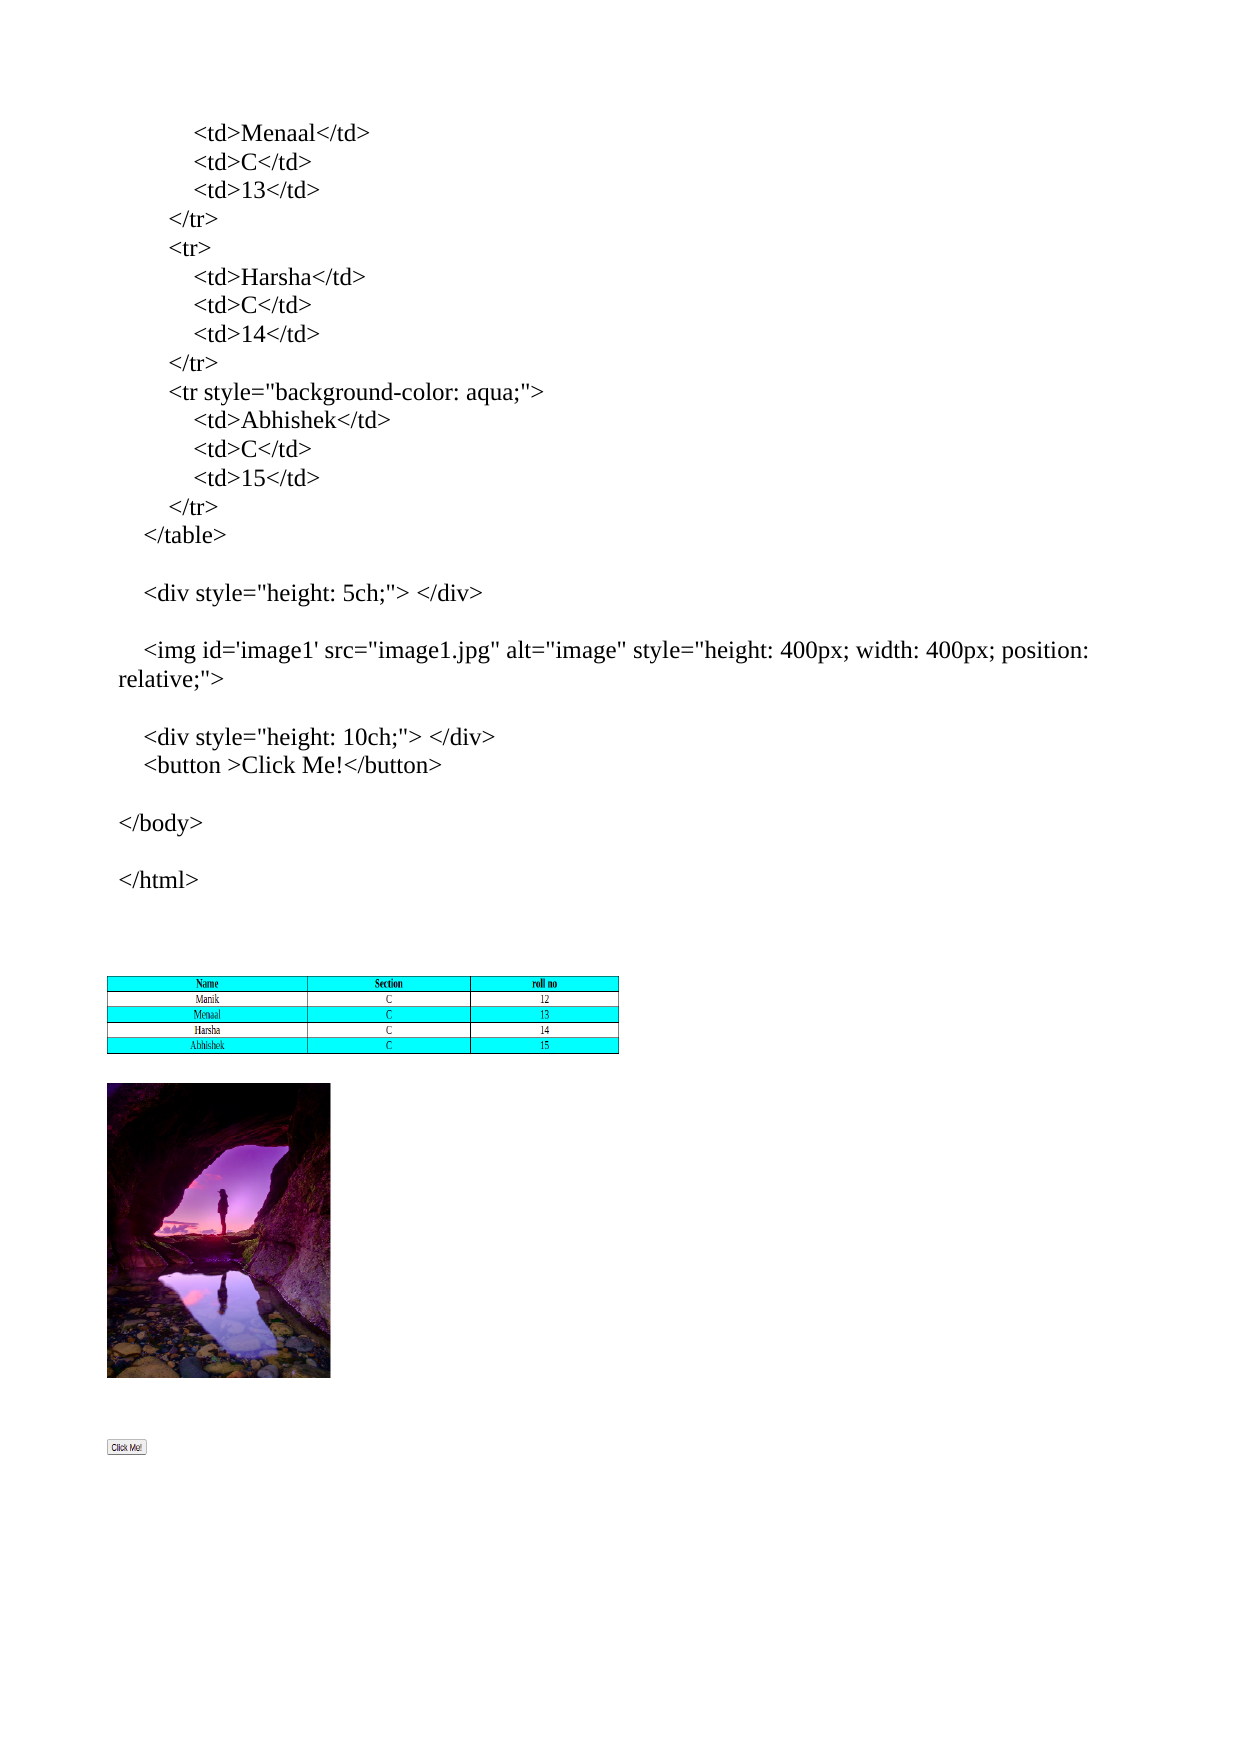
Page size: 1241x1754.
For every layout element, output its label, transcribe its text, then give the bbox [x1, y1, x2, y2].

text <tr style="background-color: aqua;"> [118, 377, 1122, 406]
text </table> [118, 521, 1122, 549]
text <td>13</td> [118, 176, 1122, 204]
text <td>C</td> [118, 434, 1122, 463]
text </tr> [118, 348, 1122, 377]
text </html> [118, 866, 1122, 894]
text <div style="height: 10ch;"> </div> [118, 722, 1122, 751]
text <td>14</td> [118, 319, 1122, 348]
text <td>C</td> [118, 147, 1122, 176]
text <img id='image1' src="image1.jpg" alt="image" style="height: 400px; width: 400px; position: relative;"> [118, 636, 1122, 693]
text </tr> [118, 204, 1122, 233]
text </tr> [118, 492, 1122, 521]
text <td>Abhishek</td> [118, 406, 1122, 434]
text <td>C</td> [118, 291, 1122, 319]
picture [105, 951, 1135, 1535]
text <td>Harsha</td> [118, 262, 1122, 291]
text </body> [118, 808, 1122, 837]
text <button >Click Me!</button> [118, 751, 1122, 779]
text <div style="height: 5ch;"> </div> [118, 578, 1122, 607]
text <td>15</td> [118, 463, 1122, 492]
text <tr> [118, 233, 1122, 262]
text <td>Menaal</td> [118, 118, 1122, 147]
